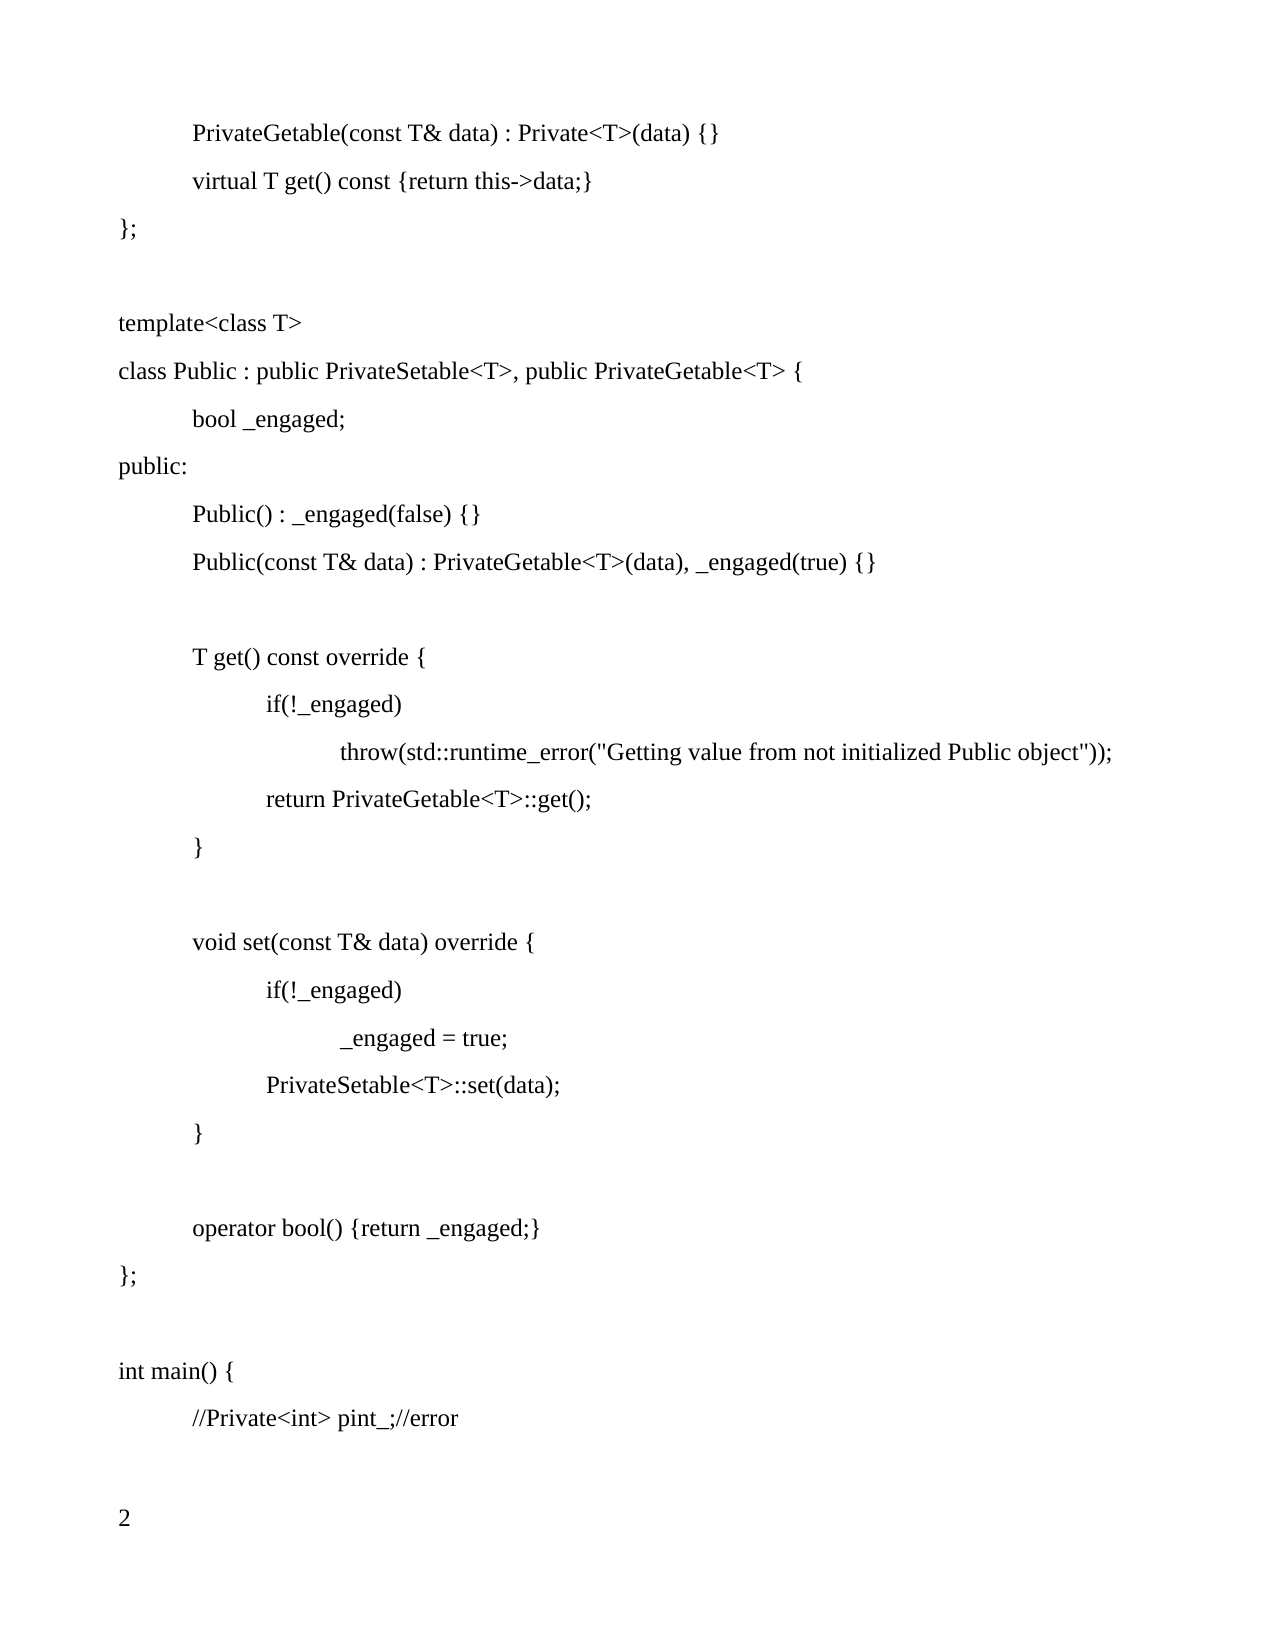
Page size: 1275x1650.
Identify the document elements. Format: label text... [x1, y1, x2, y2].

text T get() const override { [118, 642, 1157, 671]
text } [118, 1118, 1157, 1147]
text if(!_engaged) [118, 975, 1157, 1004]
text class Public : public PrivateSetable<T>, public PrivateGetable<T> { [118, 356, 1157, 385]
text } [118, 832, 1157, 861]
text template<class T> [118, 308, 1157, 337]
text //Private<int> pint_;//error [118, 1403, 1157, 1432]
text throw(std::runtime_error("Getting value from not initialized Public object")); [118, 737, 1157, 766]
text operator bool() {return _engaged;} [118, 1213, 1157, 1242]
text PrivateSetable<T>::set(data); [118, 1070, 1157, 1099]
text }; [118, 213, 1157, 242]
text }; [118, 1261, 1157, 1289]
text Public() : _engaged(false) {} [118, 499, 1157, 528]
text PrivateGetable(const T& data) : Private<T>(data) {} [118, 118, 1157, 147]
text int main() { [118, 1356, 1157, 1384]
text _engaged = true; [118, 1023, 1157, 1051]
text bool _engaged; [118, 404, 1157, 432]
text public: [118, 451, 1157, 480]
text return PrivateGetable<T>::get(); [118, 784, 1157, 813]
text virtual T get() const {return this->data;} [118, 166, 1157, 194]
text if(!_engaged) [118, 689, 1157, 718]
text void set(const T& data) override { [118, 927, 1157, 956]
text Public(const T& data) : PrivateGetable<T>(data), _engaged(true) {} [118, 547, 1157, 575]
